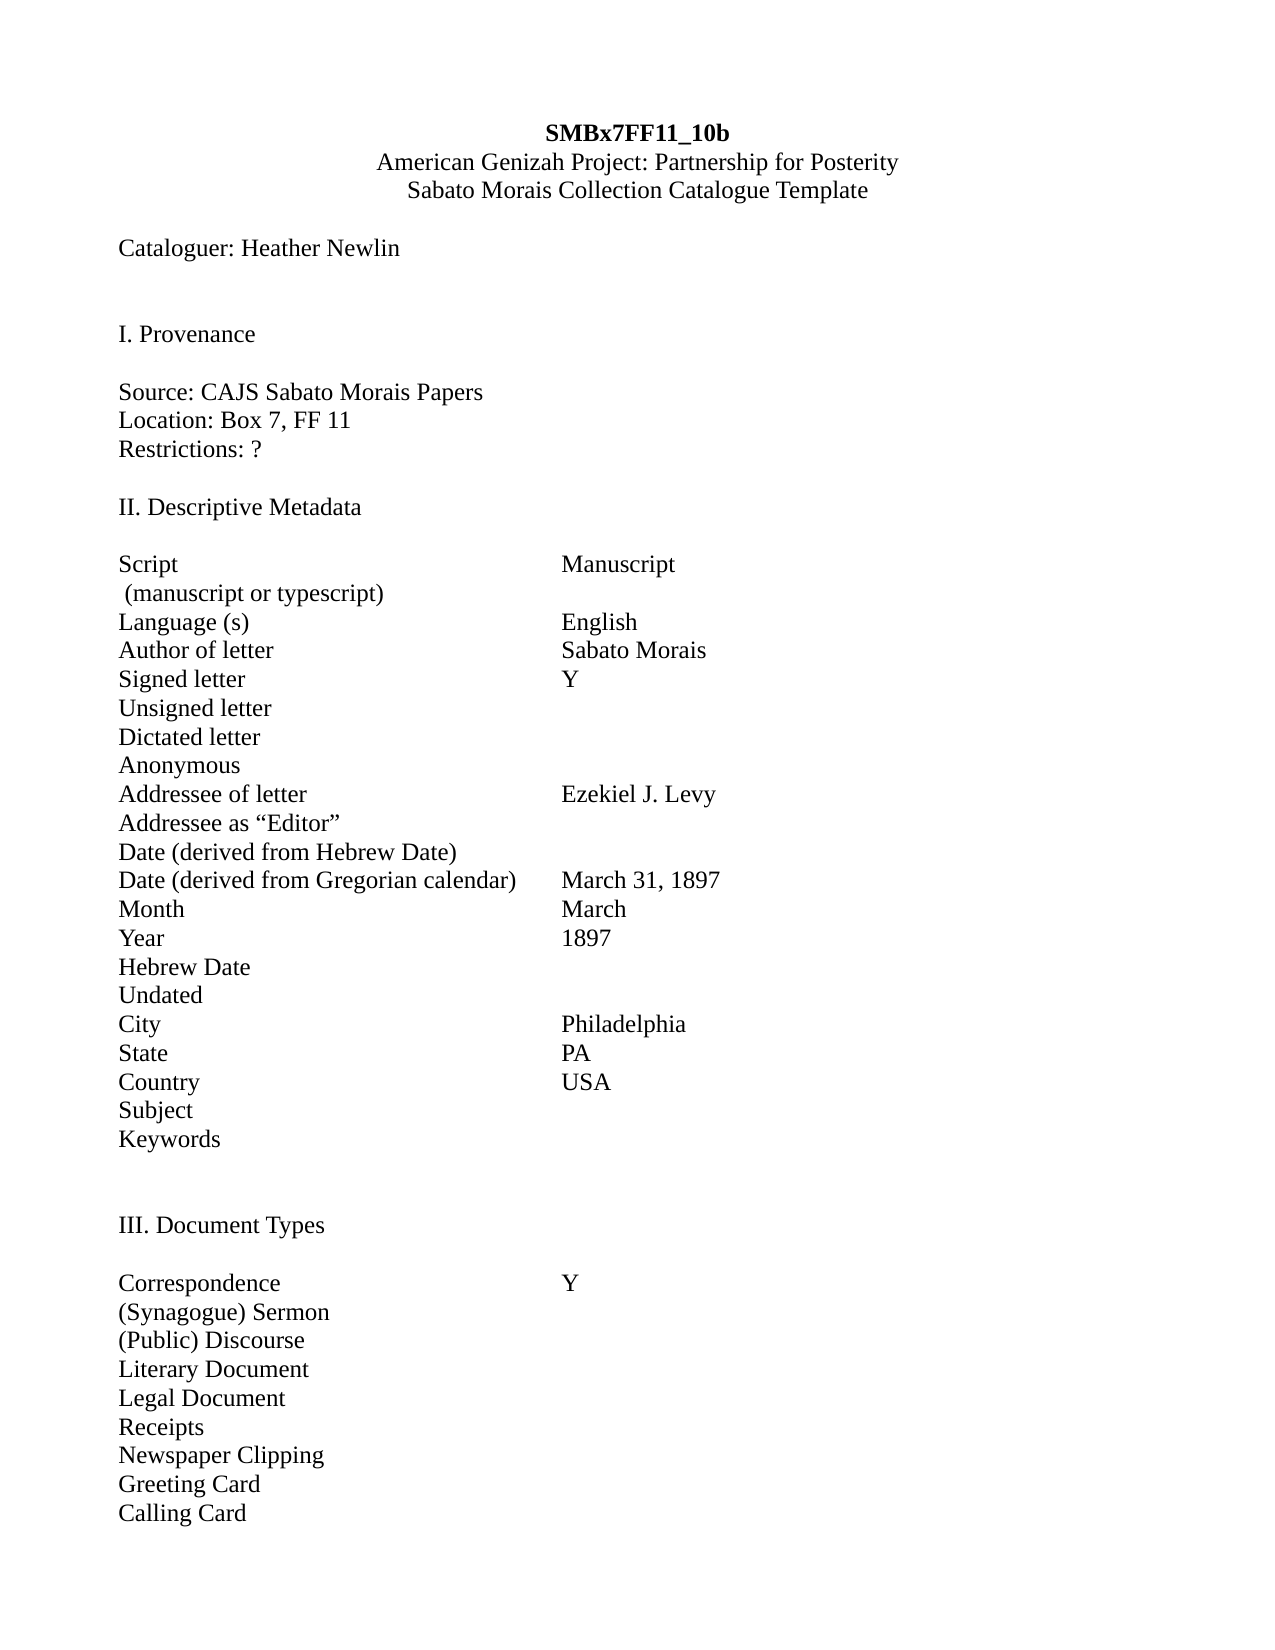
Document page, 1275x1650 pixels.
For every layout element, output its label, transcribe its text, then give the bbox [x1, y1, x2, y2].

text Undated [118, 981, 1157, 1009]
text II. Descriptive Metadata [118, 492, 1157, 521]
text Signed letter Y [118, 664, 1157, 693]
text Script Manuscript [118, 549, 1157, 578]
text Greeting Card [118, 1469, 1157, 1498]
text Correspondence Y [118, 1268, 1157, 1297]
text Cataloguer: Heather Newlin [118, 233, 1157, 262]
text Addressee as “Editor” [118, 808, 1157, 837]
text Addressee of letter Ezekiel J. Levy [118, 779, 1157, 808]
text Location: Box 7, FF 11 [118, 406, 1157, 434]
text Dictated letter [118, 722, 1157, 751]
text Source: CAJS Sabato Morais Papers [118, 377, 1157, 406]
text I. Provenance [118, 319, 1157, 348]
text Year 1897 [118, 923, 1157, 952]
text Keywords [118, 1124, 1157, 1153]
text Anonymous [118, 751, 1157, 779]
text Author of letter Sabato Morais [118, 636, 1157, 664]
text (manuscript or typescript) [118, 578, 1157, 607]
text Calling Card [118, 1498, 1157, 1527]
text Month March [118, 894, 1157, 923]
text Unsigned letter [118, 693, 1157, 722]
text SMBx7FF11_10b [118, 118, 1157, 147]
text Country USA [118, 1067, 1157, 1096]
text State PA [118, 1038, 1157, 1067]
text City Philadelphia [118, 1009, 1157, 1038]
text Literary Document [118, 1354, 1157, 1383]
text Hebrew Date [118, 952, 1157, 981]
text American Genizah Project: Partnership for Posterity [118, 147, 1157, 176]
text Language (s) English [118, 607, 1157, 636]
text Restrictions: ? [118, 434, 1157, 463]
text Date (derived from Hebrew Date) [118, 837, 1157, 866]
text III. Document Types [118, 1211, 1157, 1239]
text Receipts [118, 1412, 1157, 1441]
text Legal Document [118, 1383, 1157, 1412]
text Sabato Morais Collection Catalogue Template [118, 176, 1157, 204]
text (Public) Discourse [118, 1326, 1157, 1354]
text Newspaper Clipping [118, 1441, 1157, 1469]
text Subject [118, 1096, 1157, 1124]
text Date (derived from Gregorian calendar) March 31, 1897 [118, 866, 1157, 894]
text (Synagogue) Sermon [118, 1297, 1157, 1326]
